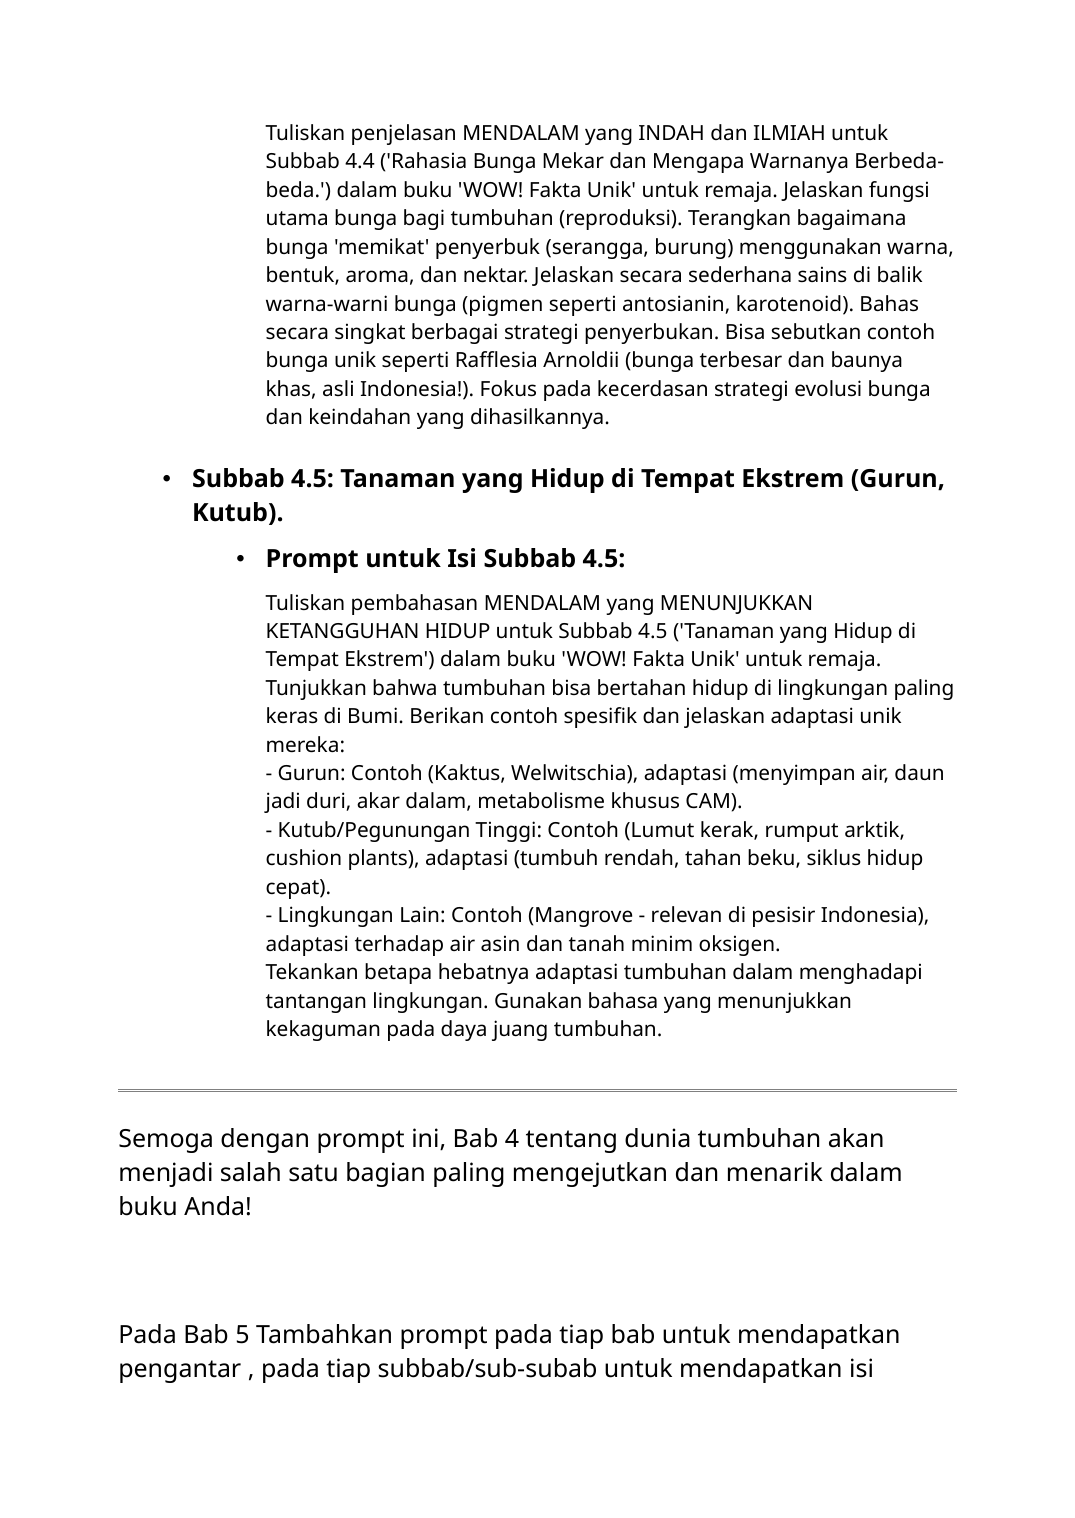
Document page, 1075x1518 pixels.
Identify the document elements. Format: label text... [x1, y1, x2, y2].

list Tuliskan penjelasan MENDALAM yang INDAH dan ILMIAH untuk Subbab 4.4 ('Rahasia Bunga Mekar dan Mengapa Warnanya Berbeda-beda.') dalam buku 'WOW! Fakta Unik' untuk remaja. Jelaskan fungsi utama bunga bagi tumbuhan (reproduksi). Terangkan bagaimana bunga 'memikat' penyerbuk (serangga, burung) menggunakan warna, bentuk, aroma, dan nektar. Jelaskan secara sederhana sains di balik warna-warni bunga (pigmen seperti antosianin, karotenoid). Bahas secara singkat berbagai strategi penyerbukan. Bisa sebutkan contoh bunga unik seperti Rafflesia Arnoldii (bunga terbesar dan baunya khas, asli Indonesia!). Fokus pada kecerdasan strategi evolusi bunga dan keindahan yang dihasilkannya. [236, 118, 957, 431]
list Tuliskan pembahasan MENDALAM yang MENUNJUKKAN KETANGGUHAN HIDUP untuk Subbab 4.5 ('Tanaman yang Hidup di Tempat Ekstrem') dalam buku 'WOW! Fakta Unik' untuk remaja. Tunjukkan bahwa tumbuhan bisa bertahan hidup di lingkungan paling keras di Bumi. Berikan contoh spesifik dan jelaskan adaptasi unik mereka: [236, 588, 957, 758]
list Tekankan betapa hebatnya adaptasi tumbuhan dalam menghadapi tantangan lingkungan. Gunakan bahasa yang menunjukkan kekaguman pada daya juang tumbuhan. [236, 957, 957, 1043]
list - Gurun: Contoh (Kaktus, Welwitschia), adaptasi (menyimpan air, daun jadi duri, akar dalam, metabolisme khusus CAM). [236, 758, 957, 815]
list - Lingkungan Lain: Contoh (Mangrove - relevan di pesisir Indonesia), adaptasi terhadap air asin dan tanah minim oksigen. [236, 900, 957, 957]
list Prompt untuk Isi Subbab 4.5: [236, 541, 957, 575]
list - Kutub/Pegunungan Tinggi: Contoh (Lumut kerak, rumput arktik, cushion plants), adaptasi (tumbuh rendah, tahan beku, siklus hidup cepat). [236, 815, 957, 900]
list Subbab 4.5: Tanaman yang Hidup di Tempat Ekstrem (Gurun, Kutub). [162, 460, 957, 528]
text Semoga dengan prompt ini, Bab 4 tentang dunia tumbuhan akan menjadi salah satu bagian paling mengejutkan dan menarik dalam buku Anda! [118, 1121, 957, 1223]
text Pada Bab 5 Tambahkan prompt pada tiap bab untuk mendapatkan pengantar , pada tiap subbab/sub-subab untuk mendapatkan isi [118, 1316, 957, 1384]
